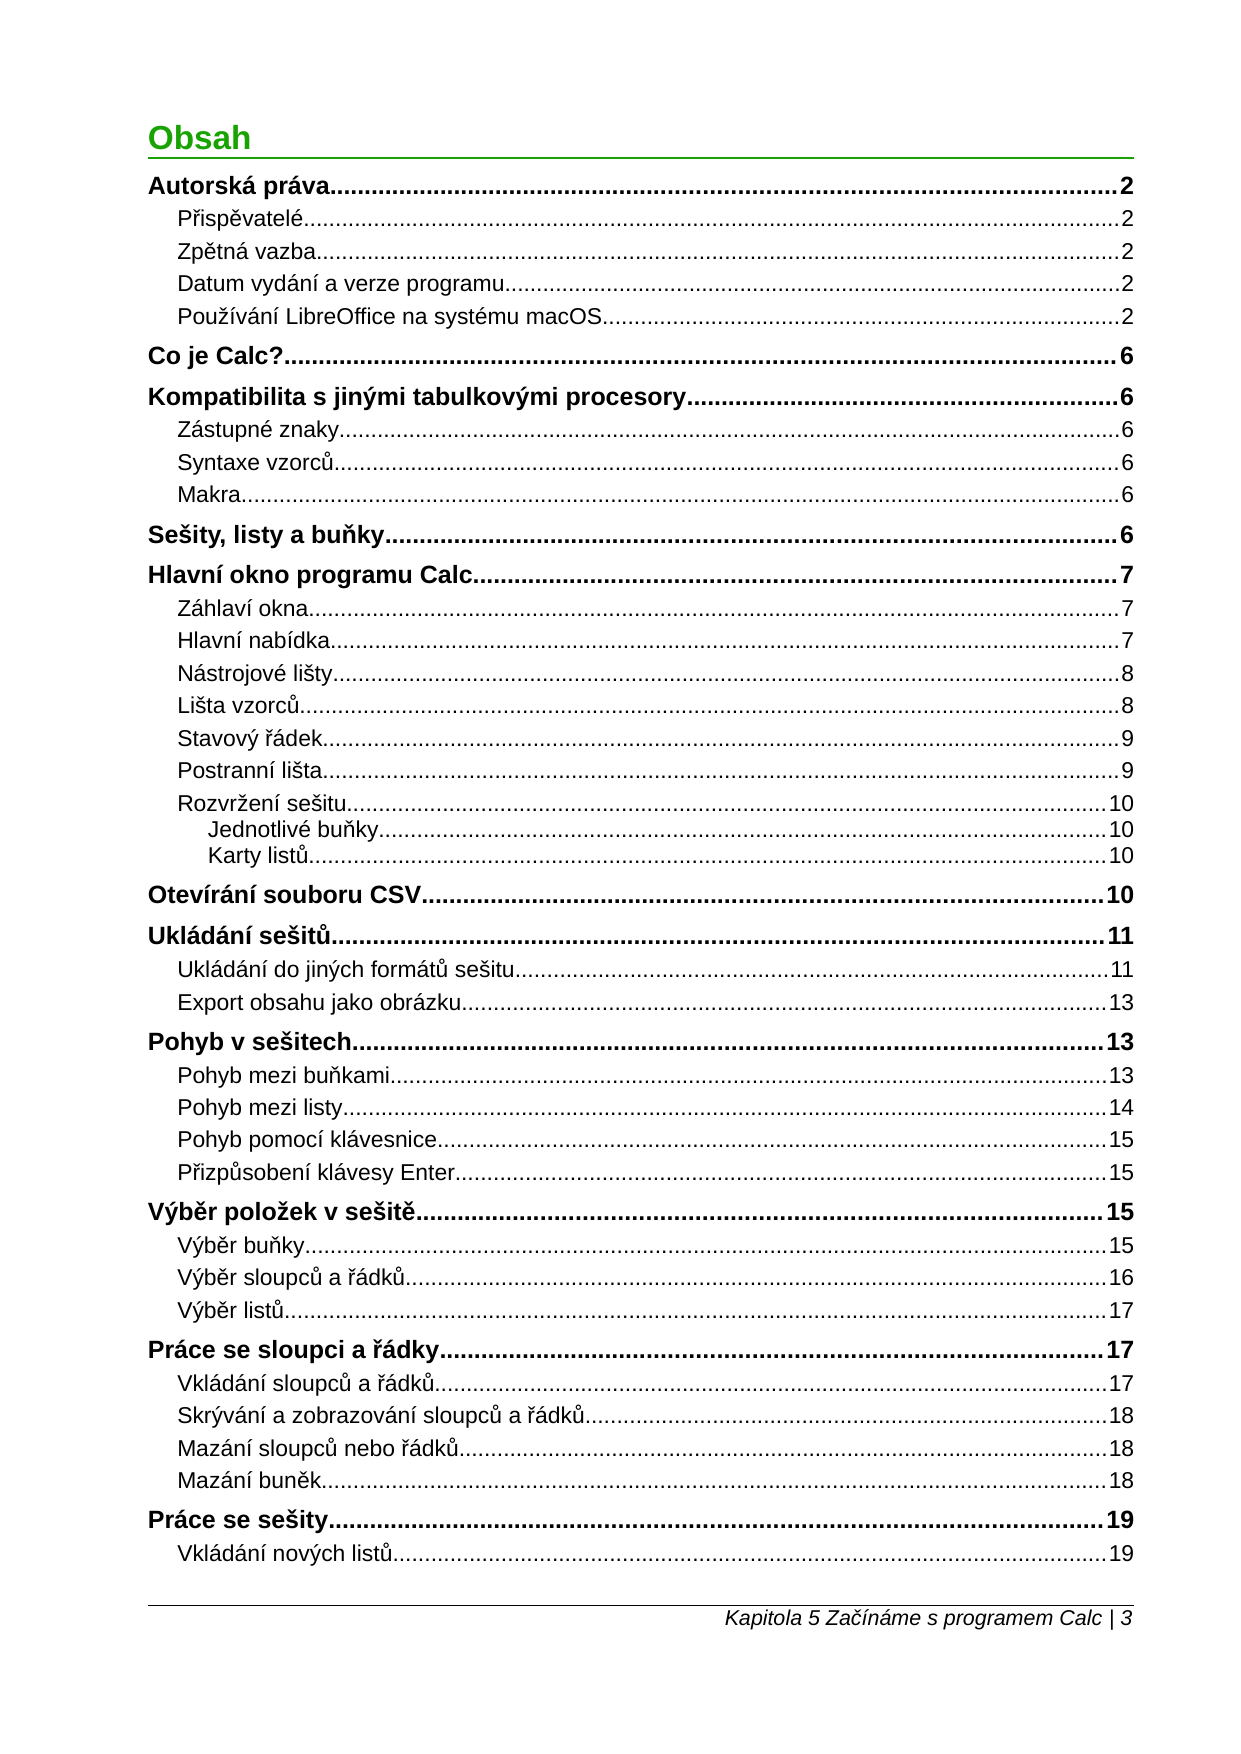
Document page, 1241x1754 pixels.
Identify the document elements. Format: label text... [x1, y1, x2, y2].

text Nástrojové lišty 8 [177, 660, 1134, 686]
text Sešity, listy a buňky 6 [148, 519, 1134, 548]
text Výběr položek v sešitě 15 [148, 1197, 1134, 1226]
text Co je Calc? 6 [148, 341, 1134, 370]
text Hlavní nabídka 7 [177, 627, 1134, 654]
text Datum vydání a verze programu 2 [177, 270, 1134, 297]
text Ukládání sešitů 11 [148, 921, 1134, 950]
text Pohyb v sešitech 13 [148, 1027, 1134, 1056]
text Syntaxe vzorců 6 [177, 449, 1134, 475]
text Hlavní okno programu Calc 7 [148, 560, 1134, 589]
text Lišta vzorců 8 [177, 692, 1134, 719]
text Makra 6 [177, 481, 1134, 508]
text Otevírání souboru CSV 10 [148, 881, 1134, 909]
text Vkládání nových listů 19 [177, 1540, 1134, 1566]
text Rozvržení sešitu 10 [177, 789, 1134, 816]
text Přispěvatelé 2 [177, 205, 1134, 232]
text Výběr sloupců a řádků 16 [177, 1264, 1134, 1291]
text Jednotlivé buňky 10 [208, 816, 1134, 842]
subtitle Obsah [148, 118, 1134, 157]
text Mazání sloupců nebo řádků 18 [177, 1434, 1134, 1461]
text Záhlaví okna 7 [177, 595, 1134, 621]
text Pohyb mezi listy 14 [177, 1094, 1134, 1120]
text Pohyb pomocí klávesnice 15 [177, 1126, 1134, 1153]
text Postranní lišta 9 [177, 757, 1134, 783]
text Zpětná vazba 2 [177, 238, 1134, 264]
text Skrývání a zobrazování sloupců a řádků 18 [177, 1402, 1134, 1428]
text Práce se sešity 19 [148, 1505, 1134, 1534]
text Výběr buňky 15 [177, 1232, 1134, 1258]
text Export obsahu jako obrázku 13 [177, 988, 1134, 1015]
text Práce se sloupci a řádky 17 [148, 1335, 1134, 1364]
text Vkládání sloupců a řádků 17 [177, 1370, 1134, 1396]
text Mazání buněk 18 [177, 1467, 1134, 1493]
text Autorská práva 2 [148, 171, 1134, 199]
text Zástupné znaky 6 [177, 416, 1134, 443]
text Kompatibilita s jinými tabulkovými procesory 6 [148, 382, 1134, 410]
text Ukládání do jiných formátů sešitu 11 [177, 956, 1134, 982]
text Výběr listů 17 [177, 1297, 1134, 1323]
text Pohyb mezi buňkami 13 [177, 1062, 1134, 1088]
text Přizpůsobení klávesy Enter 15 [177, 1159, 1134, 1185]
text Karty listů 10 [208, 842, 1134, 868]
text Používání LibreOffice na systému macOS 2 [177, 303, 1134, 329]
text Stavový řádek 9 [177, 725, 1134, 751]
